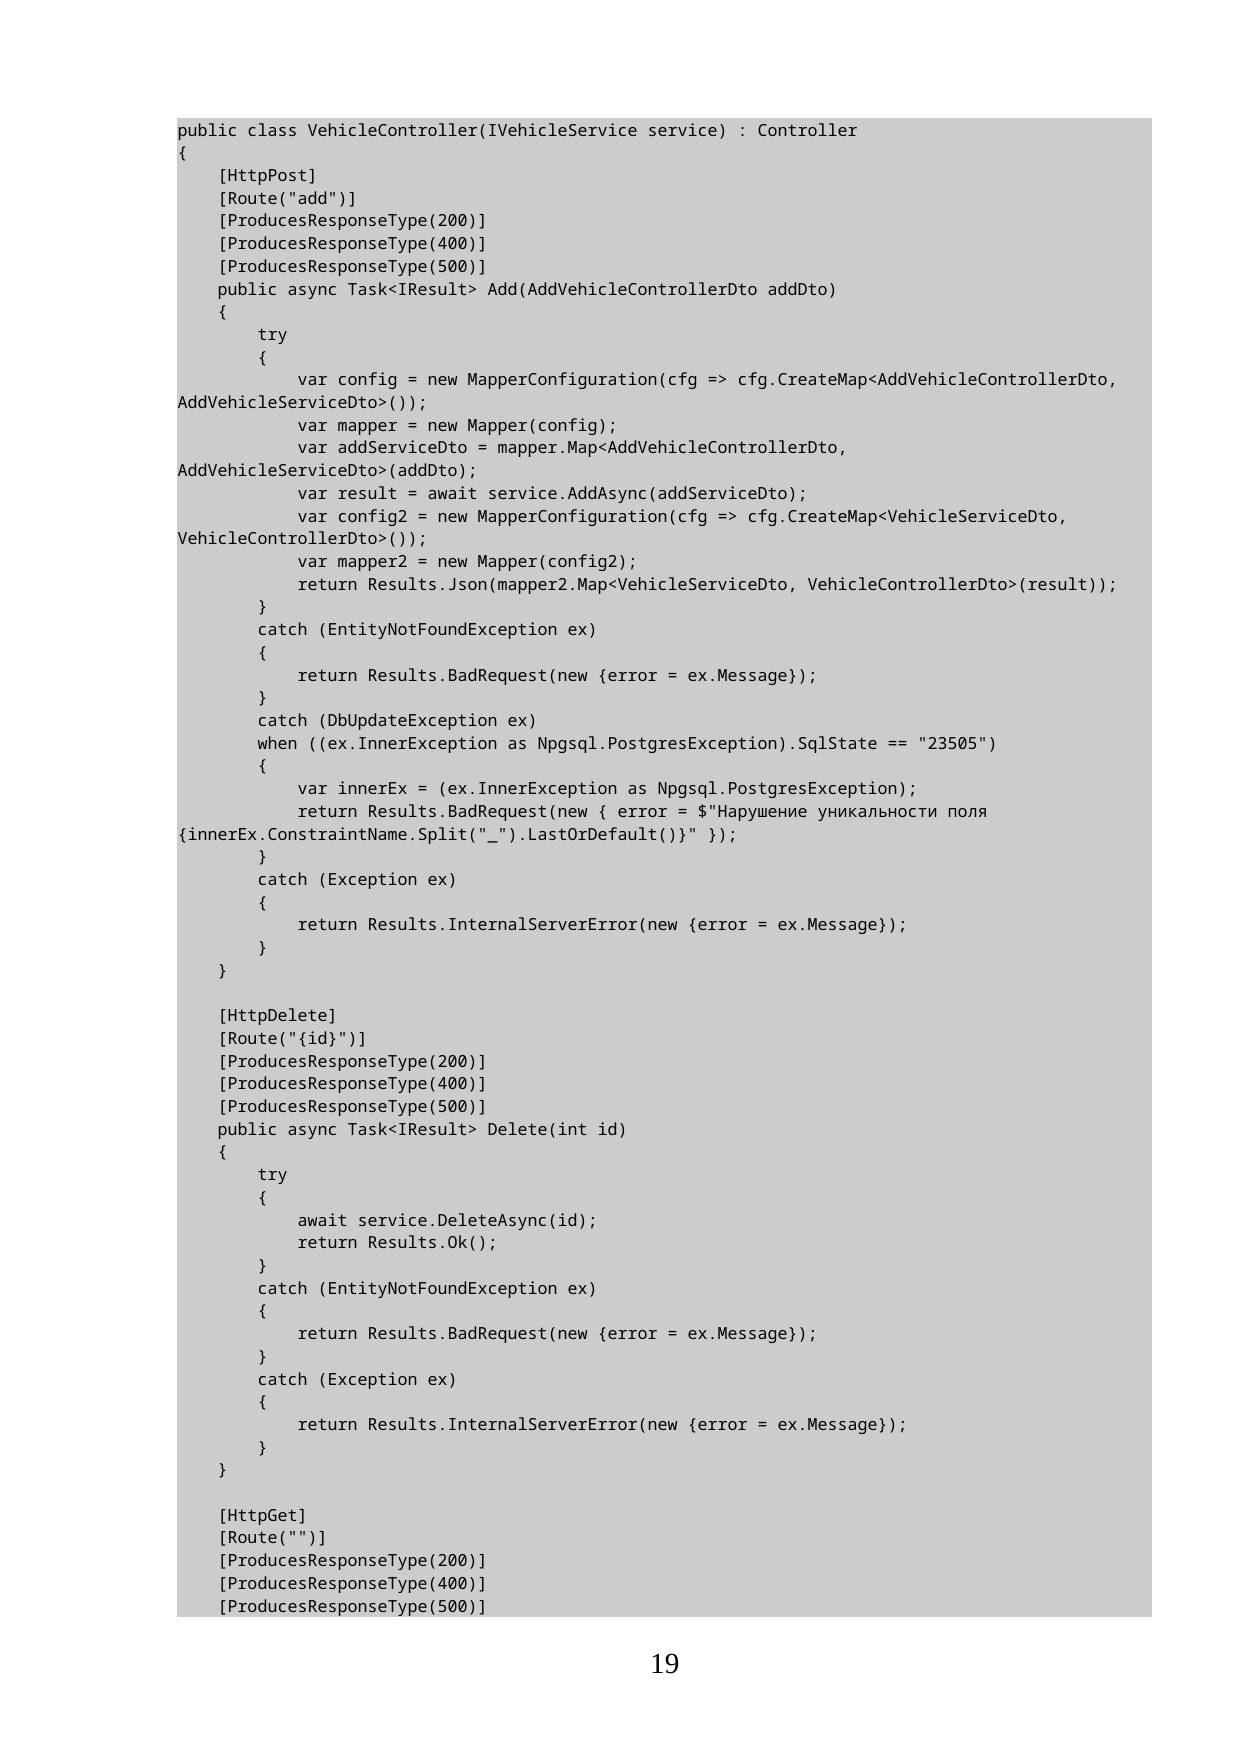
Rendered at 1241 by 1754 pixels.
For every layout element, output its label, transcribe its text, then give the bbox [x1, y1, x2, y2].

text [ProducesResponseType(200)] [177, 209, 1152, 232]
text { [177, 1185, 1152, 1208]
text var result = await service.AddAsync(addServiceDto); [177, 481, 1152, 504]
text catch (EntityNotFoundException ex) [177, 618, 1152, 640]
text [HttpDelete] [177, 1004, 1152, 1026]
text { [177, 890, 1152, 913]
text [ProducesResponseType(400)] [177, 1072, 1152, 1094]
text [HttpPost] [177, 163, 1152, 186]
text { [177, 754, 1152, 777]
text catch (DbUpdateException ex) [177, 708, 1152, 731]
text await service.DeleteAsync(id); [177, 1208, 1152, 1231]
text return Results.Ok(); [177, 1231, 1152, 1253]
text } [177, 1458, 1152, 1481]
text } [177, 595, 1152, 618]
text try [177, 322, 1152, 345]
text var mapper = new Mapper(config); [177, 413, 1152, 436]
text { [177, 345, 1152, 368]
text } [177, 936, 1152, 958]
text [Route("add")] [177, 186, 1152, 209]
text [ProducesResponseType(400)] [177, 1571, 1152, 1594]
text catch (EntityNotFoundException ex) [177, 1276, 1152, 1299]
text catch (Exception ex) [177, 1367, 1152, 1390]
text var innerEx = (ex.InnerException as Npgsql.PostgresException); [177, 777, 1152, 799]
text [ProducesResponseType(500)] [177, 254, 1152, 277]
text [ProducesResponseType(400)] [177, 232, 1152, 254]
text { [177, 640, 1152, 663]
text return Results.Json(mapper2.Map<VehicleServiceDto, VehicleControllerDto>(result)); [177, 572, 1152, 595]
text { [177, 1299, 1152, 1322]
text return Results.BadRequest(new { error = $"Нарушение уникальности поля {innerEx.ConstraintName.Split("_").LastOrDefault()}" }); [177, 799, 1152, 845]
text } [177, 686, 1152, 708]
text } [177, 1253, 1152, 1276]
text [ProducesResponseType(200)] [177, 1049, 1152, 1072]
text { [177, 1390, 1152, 1412]
text [Route("{id}")] [177, 1026, 1152, 1049]
text return Results.InternalServerError(new {error = ex.Message}); [177, 1412, 1152, 1435]
text public async Task<IResult> Add(AddVehicleControllerDto addDto) [177, 277, 1152, 300]
text catch (Exception ex) [177, 867, 1152, 890]
text var config2 = new MapperConfiguration(cfg => cfg.CreateMap<VehicleServiceDto, VehicleControllerDto>()); [177, 504, 1152, 549]
text [ProducesResponseType(200)] [177, 1549, 1152, 1571]
text return Results.BadRequest(new {error = ex.Message}); [177, 1322, 1152, 1344]
text [ProducesResponseType(500)] [177, 1094, 1152, 1117]
text } [177, 1344, 1152, 1367]
text var mapper2 = new Mapper(config2); [177, 549, 1152, 572]
text try [177, 1163, 1152, 1185]
text } [177, 958, 1152, 981]
text return Results.BadRequest(new {error = ex.Message}); [177, 663, 1152, 686]
text { [177, 1140, 1152, 1163]
text public class VehicleController(IVehicleService service) : Controller [177, 118, 1152, 141]
text } [177, 845, 1152, 867]
text return Results.InternalServerError(new {error = ex.Message}); [177, 913, 1152, 936]
text { [177, 141, 1152, 163]
text var addServiceDto = mapper.Map<AddVehicleControllerDto, AddVehicleServiceDto>(addDto); [177, 436, 1152, 481]
text { [177, 300, 1152, 322]
text [Route("")] [177, 1526, 1152, 1549]
text [HttpGet] [177, 1503, 1152, 1526]
text var config = new MapperConfiguration(cfg => cfg.CreateMap<AddVehicleControllerDto, AddVehicleServiceDto>()); [177, 368, 1152, 413]
text [ProducesResponseType(500)] [177, 1594, 1152, 1617]
text public async Task<IResult> Delete(int id) [177, 1117, 1152, 1140]
text } [177, 1435, 1152, 1458]
text when ((ex.InnerException as Npgsql.PostgresException).SqlState == "23505") [177, 731, 1152, 754]
